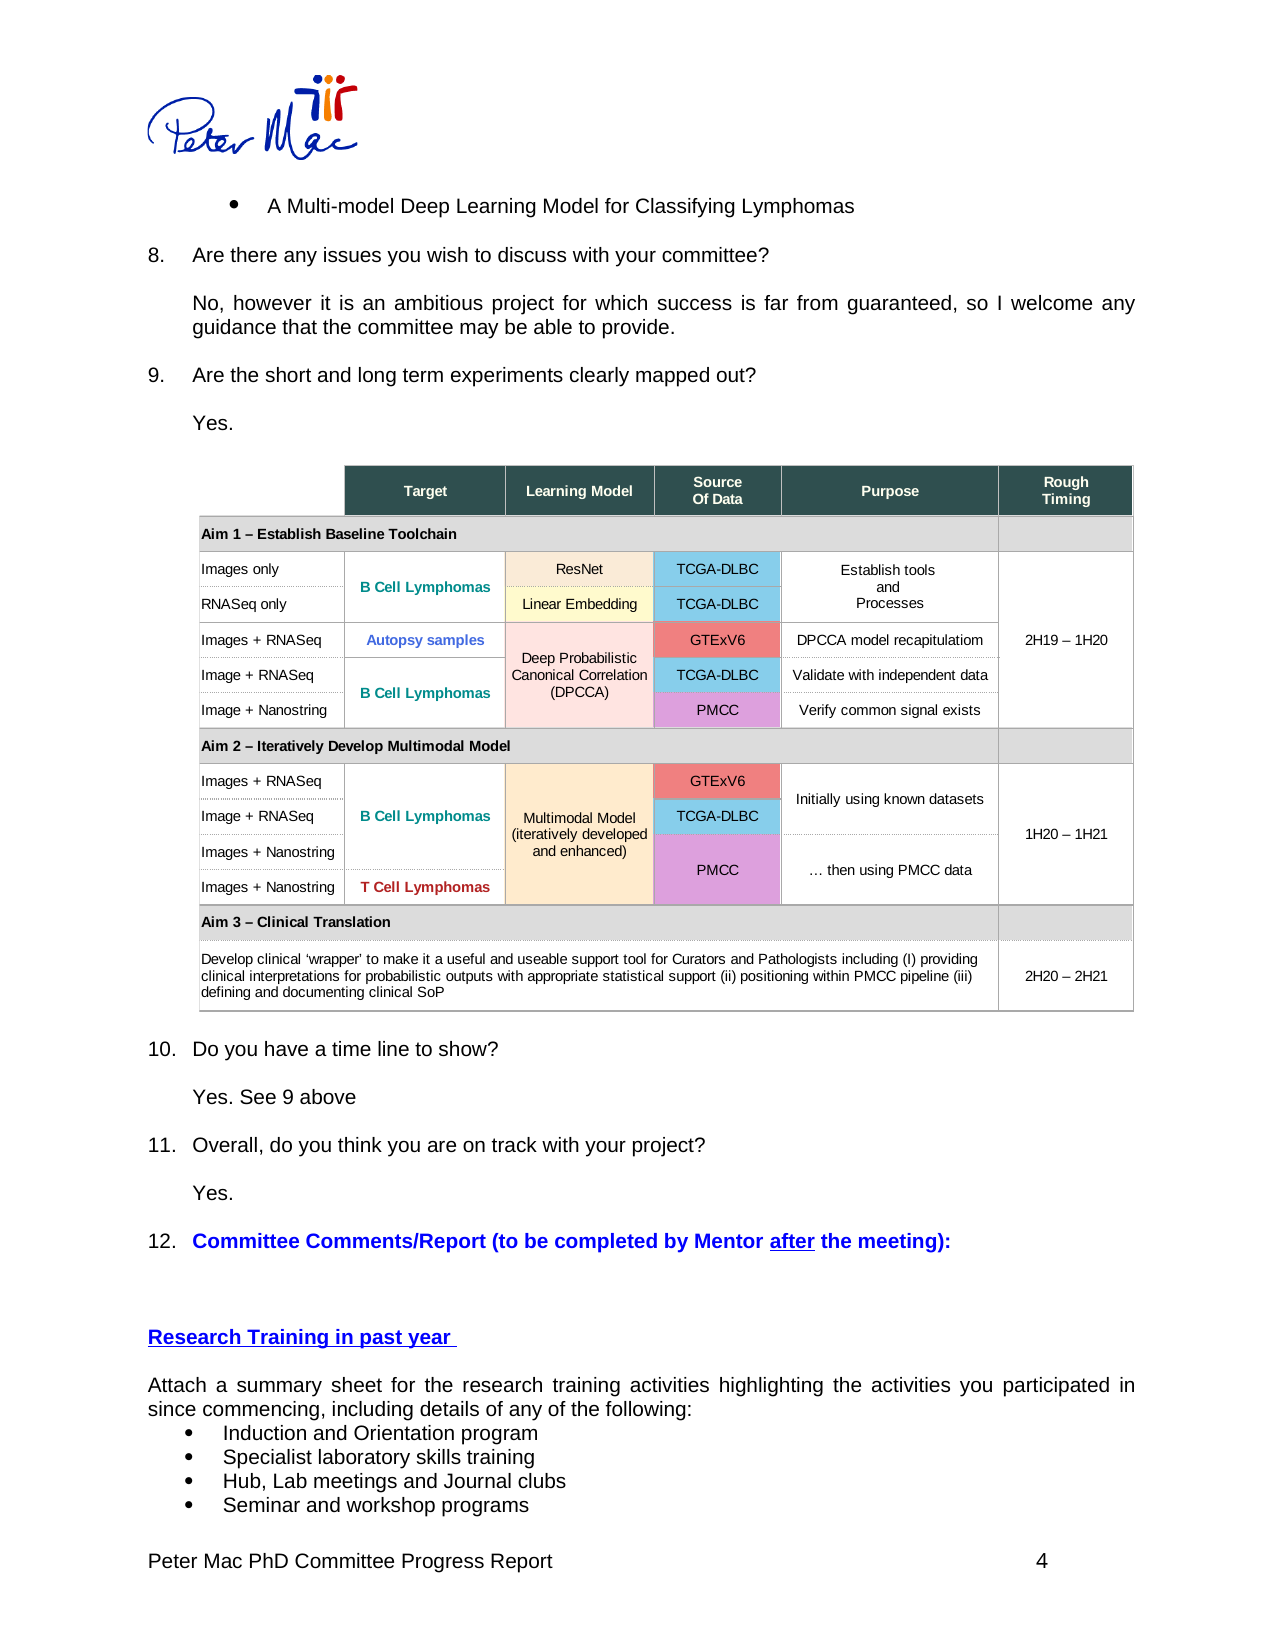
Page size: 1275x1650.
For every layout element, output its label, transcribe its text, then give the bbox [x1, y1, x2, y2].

text Attach a summary sheet for the research training activities highlighting the activities you participated in since commencing, including details of any of the following: [148, 1373, 1137, 1421]
picture [147, 75, 358, 160]
list Overall, do you think you are on track with your project? [148, 1133, 1137, 1157]
list Are the short and long term experiments clearly mapped out? [148, 362, 1137, 386]
list Specialist laboratory skills training [185, 1445, 1137, 1469]
list Induction and Orientation program [185, 1421, 1137, 1445]
list Are there any issues you wish to discuss with your committee? [148, 243, 1137, 267]
text Research Training in past year [148, 1325, 1137, 1349]
list Committee Comments/Report (to be completed by Mentor after the meeting): [148, 1229, 1137, 1253]
list A Multi-model Deep Learning Model for Classifying Lymphomas [229, 194, 1137, 219]
list Seminar and workshop programs [185, 1493, 1137, 1517]
text Yes. [148, 410, 1137, 434]
text No, however it is an ambitious project for which success is far from guaranteed, so I welcome any guidance that the committee may be able to provide. [192, 291, 1137, 338]
text Yes. See 9 above [192, 1085, 1137, 1109]
list Do you have a time line to show? [148, 1037, 1137, 1061]
list Hub, Lab meetings and Journal clubs [185, 1469, 1137, 1493]
text Yes. [192, 1181, 1137, 1205]
